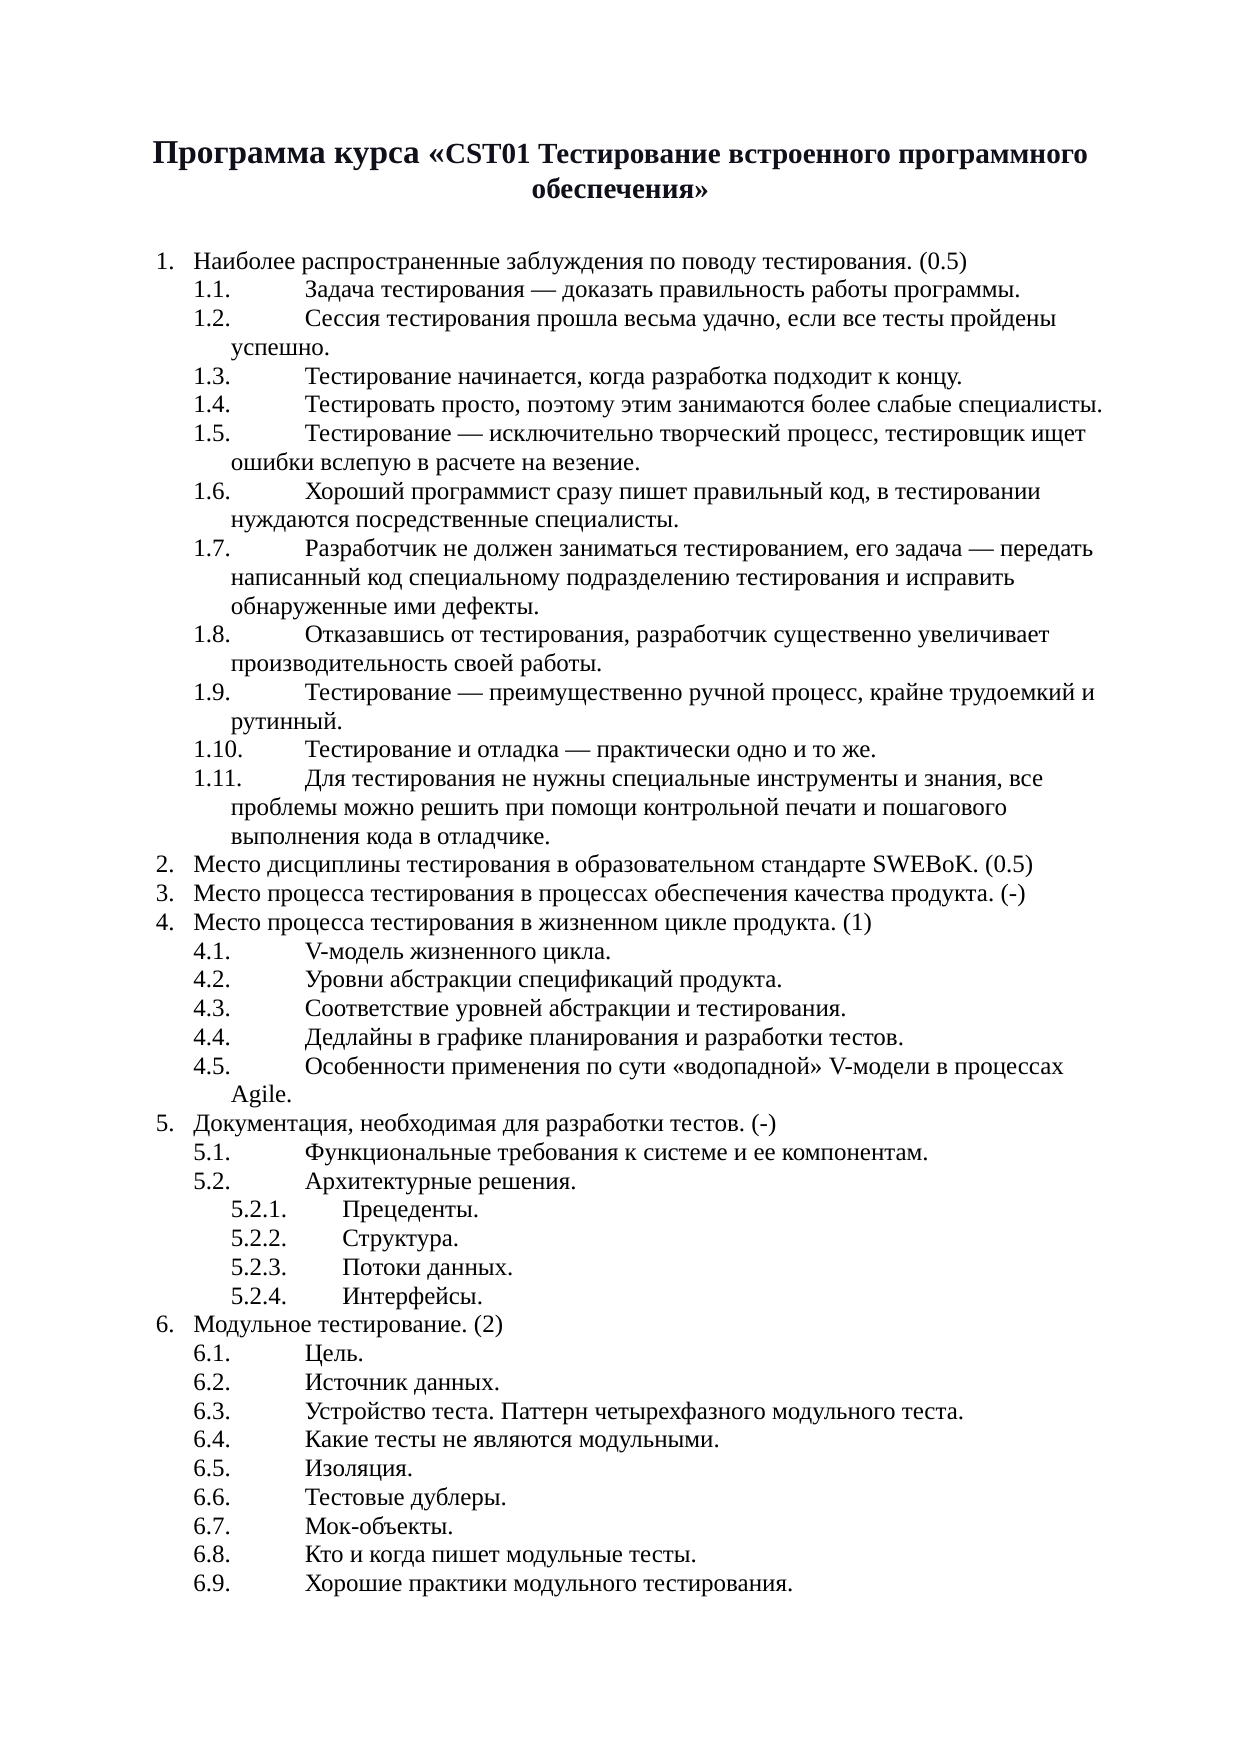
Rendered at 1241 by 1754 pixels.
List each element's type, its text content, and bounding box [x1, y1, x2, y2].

list Для тестирования не нужны специальные инструменты и знания, все проблемы можно решить при помощи контрольной печати и пошагового выполнения кода в отладчике. [193, 763, 1122, 849]
list Функциональные требования к системе и ее компонентам. [193, 1137, 1122, 1166]
list Архитектурные решения. [193, 1166, 1122, 1194]
list Дедлайны в графике планирования и разработки тестов. [193, 1022, 1122, 1051]
list Структура. [231, 1223, 1122, 1252]
list Уровни абстракции спецификаций продукта. [193, 964, 1122, 993]
list Тестирование — исключительно творческий процесс, тестировщик ищет ошибки вслепую в расчете на везение. [193, 418, 1122, 476]
list Место процесса тестирования в жизненном цикле продукта. (1) [156, 907, 1122, 936]
list Источник данных. [193, 1367, 1122, 1396]
list Место дисциплины тестирования в образовательном стандарте SWEBoK. (0.5) [156, 849, 1122, 878]
list Сессия тестирования прошла весьма удачно, если все тесты пройдены успешно. [193, 303, 1122, 361]
list Место процесса тестирования в процессах обеспечения качества продукта. (-) [156, 878, 1122, 907]
list Соответствие уровней абстракции и тестирования. [193, 993, 1122, 1022]
list Тестирование и отладка — практически одно и то же. [193, 734, 1122, 763]
subtitle Программа курса «CST01 Тестирование встроенного программного обеспечения» [118, 133, 1122, 204]
list Модульное тестирование. (2) [156, 1309, 1122, 1338]
list Кто и когда пишет модульные тесты. [193, 1539, 1122, 1568]
list Интерфейсы. [231, 1281, 1122, 1309]
list Отказавшись от тестирования, разработчик существенно увеличивает производительность своей работы. [193, 619, 1122, 677]
list Тестирование — преимущественно ручной процесс, крайне трудоемкий и рутинный. [193, 677, 1122, 734]
list Документация, необходимая для разработки тестов. (-) [156, 1108, 1122, 1137]
list Хороший программист сразу пишет правильный код, в тестировании нуждаются посредственные специалисты. [193, 476, 1122, 533]
list Мок-объекты. [193, 1511, 1122, 1539]
list Особенности применения по сути «водопадной» V-модели в процессах Agile. [193, 1051, 1122, 1108]
list Хорошие практики модульного тестирования. [193, 1568, 1122, 1597]
list Цель. [193, 1338, 1122, 1367]
list Наиболее распространенные заблуждения по поводу тестирования. (0.5) [156, 246, 1122, 274]
list Разработчик не должен заниматься тестированием, его задача — передать написанный код специальному подразделению тестирования и исправить обнаруженные ими дефекты. [193, 533, 1122, 619]
list Тестовые дублеры. [193, 1482, 1122, 1511]
list Устройство теста. Паттерн четырехфазного модульного теста. [193, 1396, 1122, 1424]
list Какие тесты не являются модульными. [193, 1424, 1122, 1453]
list Тестирование начинается, когда разработка подходит к концу. [193, 361, 1122, 389]
list V-модель жизненного цикла. [193, 936, 1122, 964]
list Потоки данных. [231, 1252, 1122, 1281]
list Задача тестирования — доказать правильность работы программы. [193, 274, 1122, 303]
list Изоляция. [193, 1453, 1122, 1482]
list Прецеденты. [231, 1194, 1122, 1223]
list Тестировать просто, поэтому этим занимаются более слабые специалисты. [193, 389, 1122, 418]
